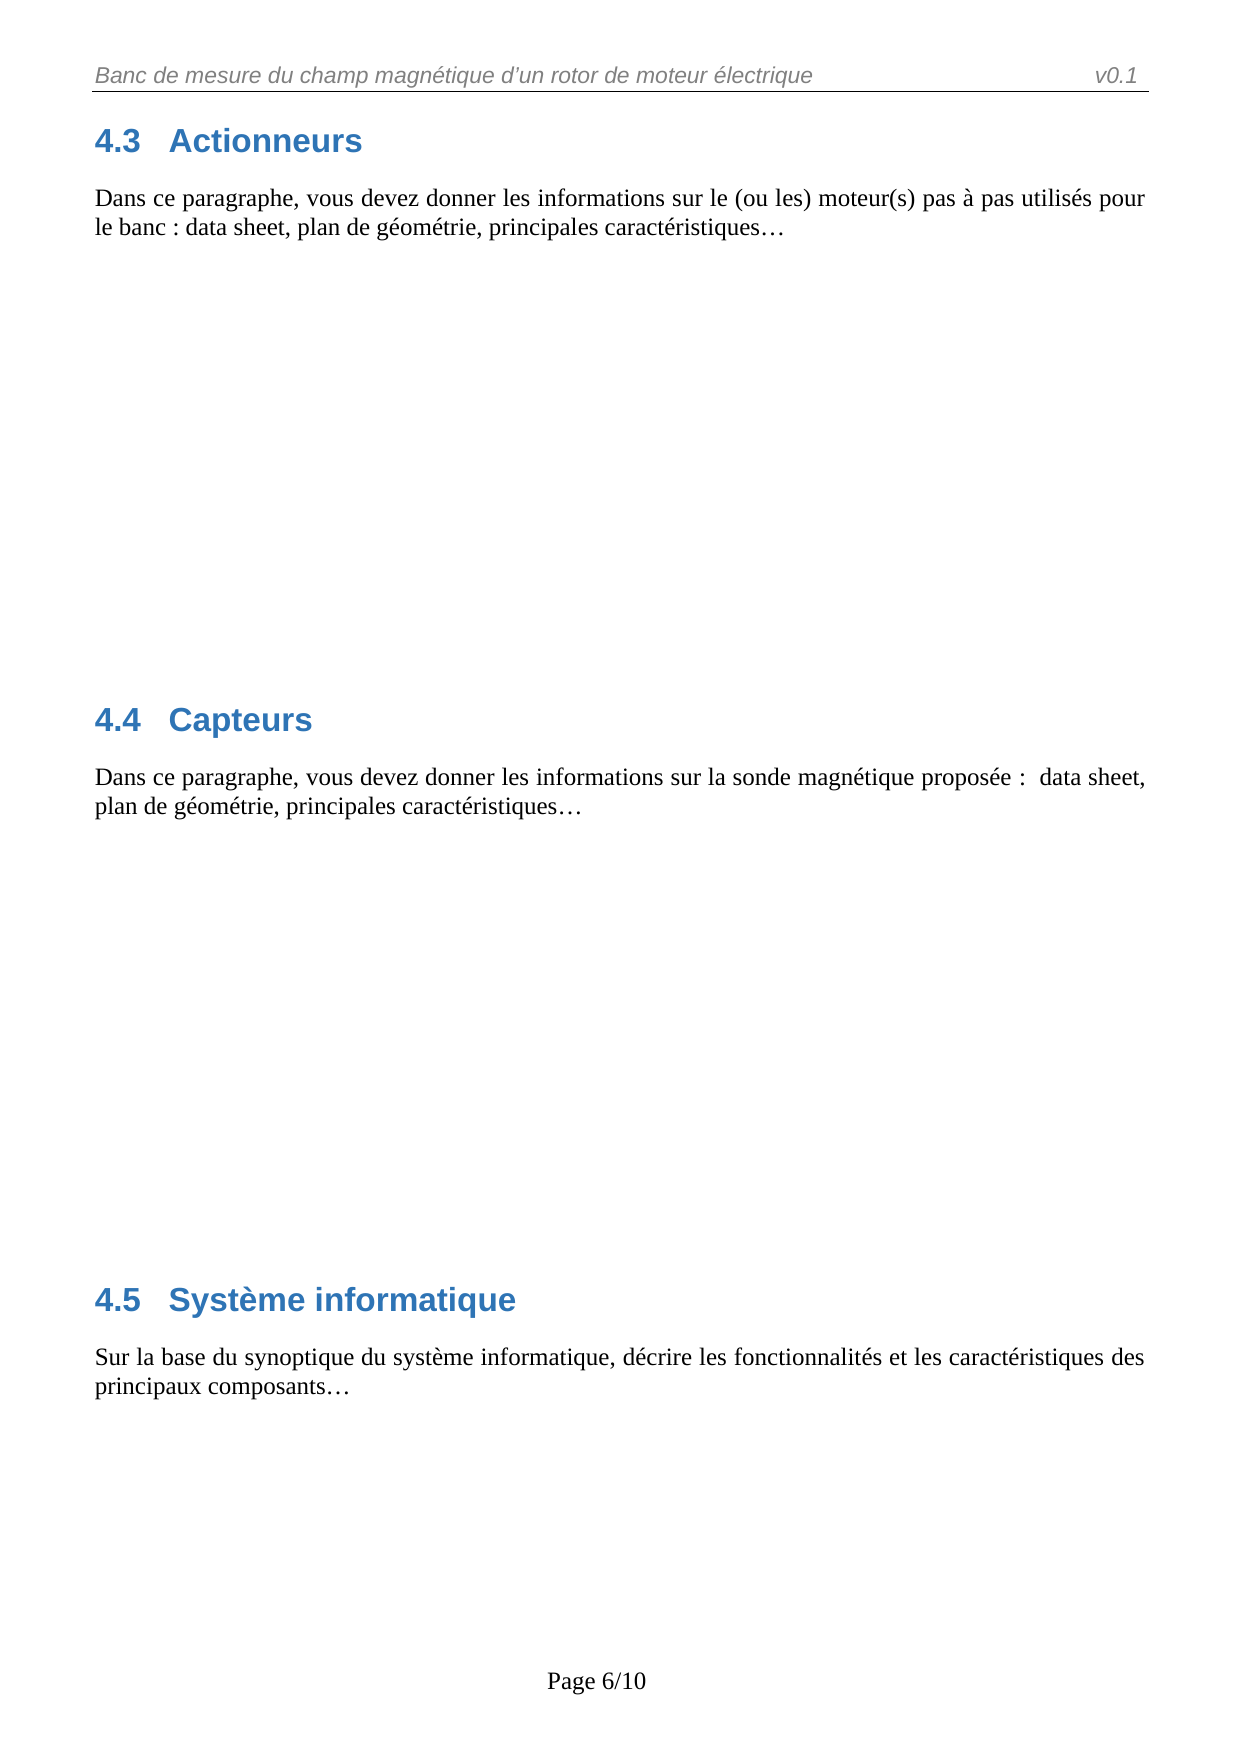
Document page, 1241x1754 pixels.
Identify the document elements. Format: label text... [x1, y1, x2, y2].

text Dans ce paragraphe, vous devez donner les informations sur le (ou les) moteur(s) pas à pas utilisés pour le banc : data sheet, plan de géométrie, principales caractéristiques… [94, 183, 1146, 240]
text Sur la base du synoptique du système informatique, décrire les fonctionnalités et les caractéristiques des principaux composants… [94, 1342, 1146, 1399]
text Dans ce paragraphe, vous devez donner les informations sur la sonde magnétique proposée : data sheet, plan de géométrie, principales caractéristiques… [94, 762, 1146, 820]
subtitle Actionneurs [94, 121, 1146, 159]
subtitle Capteurs [94, 700, 1146, 739]
subtitle Système informatique [94, 1280, 1146, 1318]
